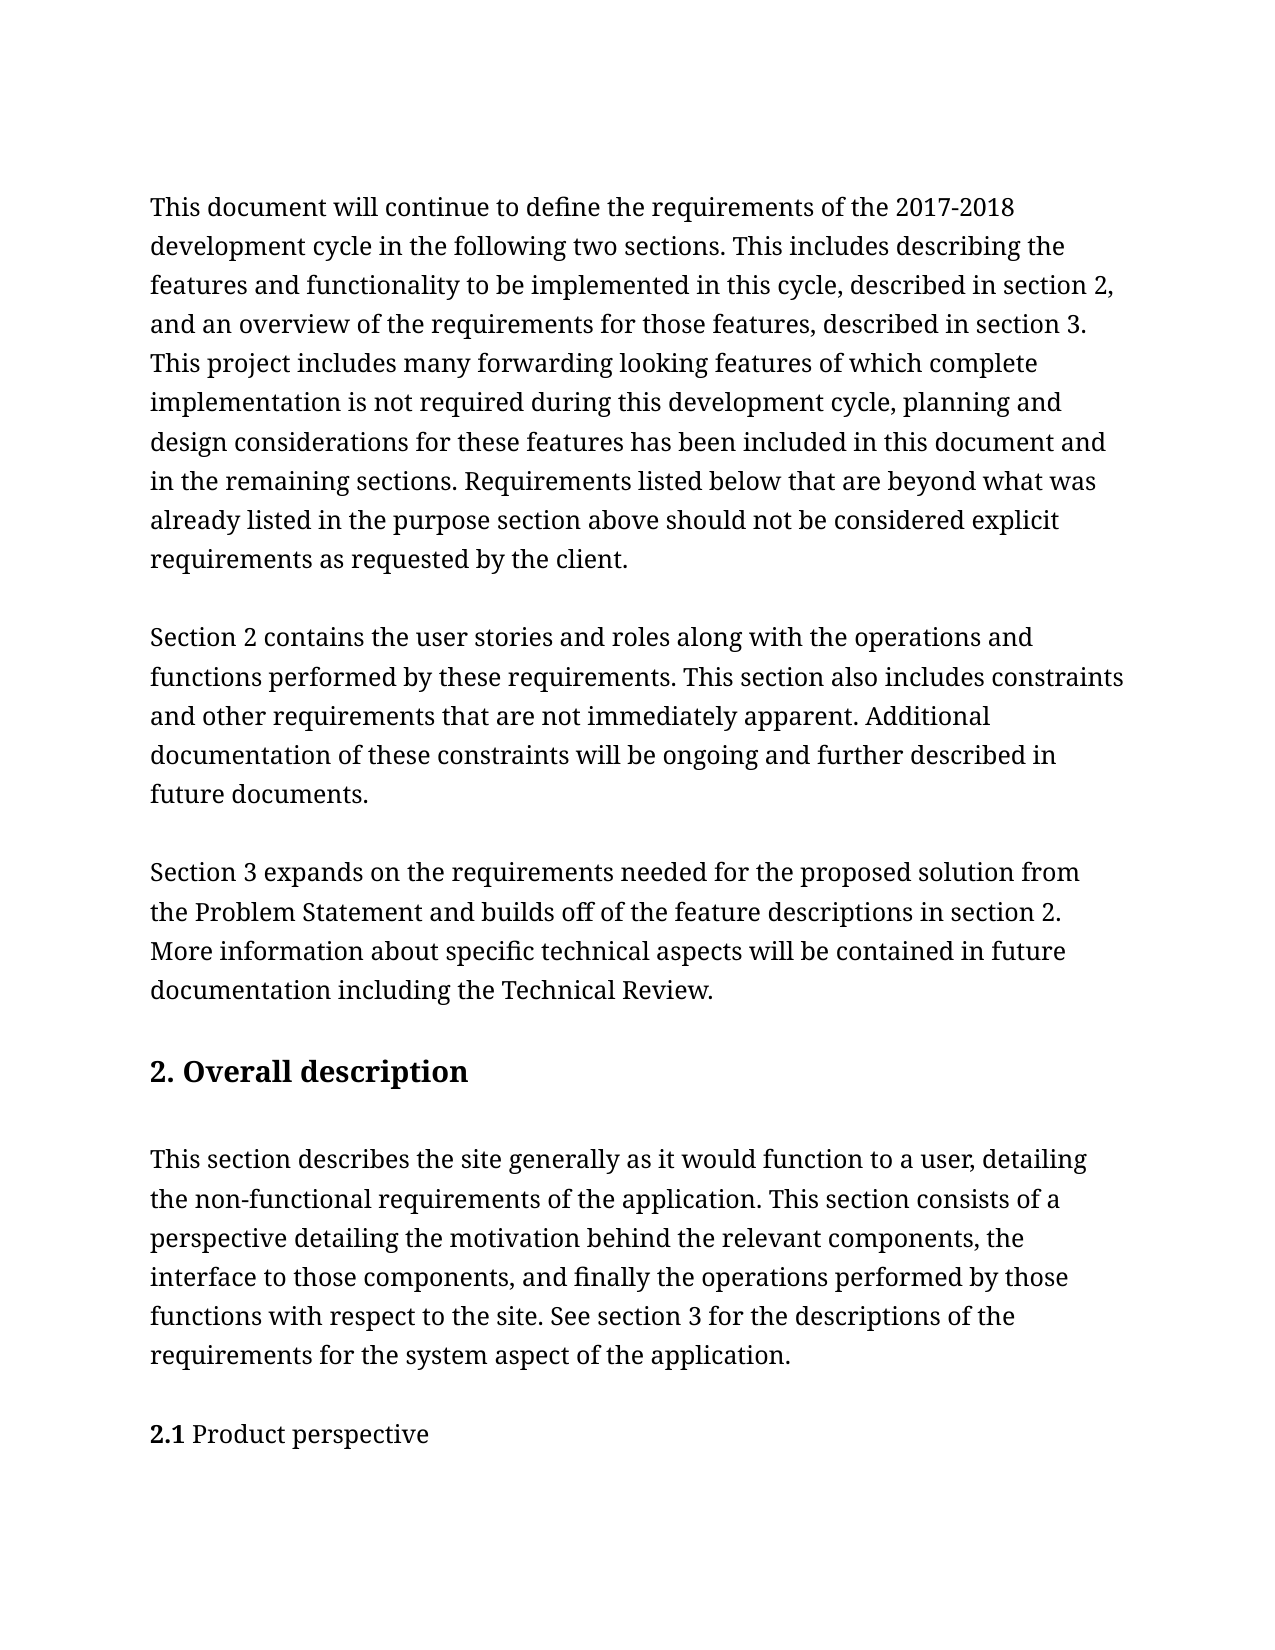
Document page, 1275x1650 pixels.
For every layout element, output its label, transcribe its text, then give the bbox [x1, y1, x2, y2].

text This document will continue to define the requirements of the 2017-2018 development cycle in the following two sections. This includes describing the features and functionality to be implemented in this cycle, described in section 2, and an overview of the requirements for those features, described in section 3. This project includes many forwarding looking features of which complete implementation is not required during this development cycle, planning and design considerations for these features has been included in this document and in the remaining sections. Requirements listed below that are beyond what was already listed in the purpose section above should not be considered explicit requirements as requested by the client. [150, 189, 1125, 576]
text Section 2 contains the user stories and roles along with the operations and functions performed by these requirements. This section also includes constraints and other requirements that are not immediately apparent. Additional documentation of these constraints will be ongoing and further described in future documents. [150, 620, 1125, 811]
text 2. Overall description [150, 1051, 1125, 1091]
text This section describes the site generally as it would function to a user, detailing the non-functional requirements of the application. This section consists of a perspective detailing the motivation behind the relevant components, the interface to those components, and finally the operations performed by those functions with respect to the site. See section 3 for the descriptions of the requirements for the system aspect of the application. [150, 1142, 1125, 1372]
text Section 3 expands on the requirements needed for the proposed solution from the Problem Statement and builds off of the feature descriptions in section 2. More information about specific technical aspects will be contained in future documentation including the Technical Review. [150, 855, 1125, 1007]
text 2.1 Product perspective [150, 1416, 1125, 1450]
